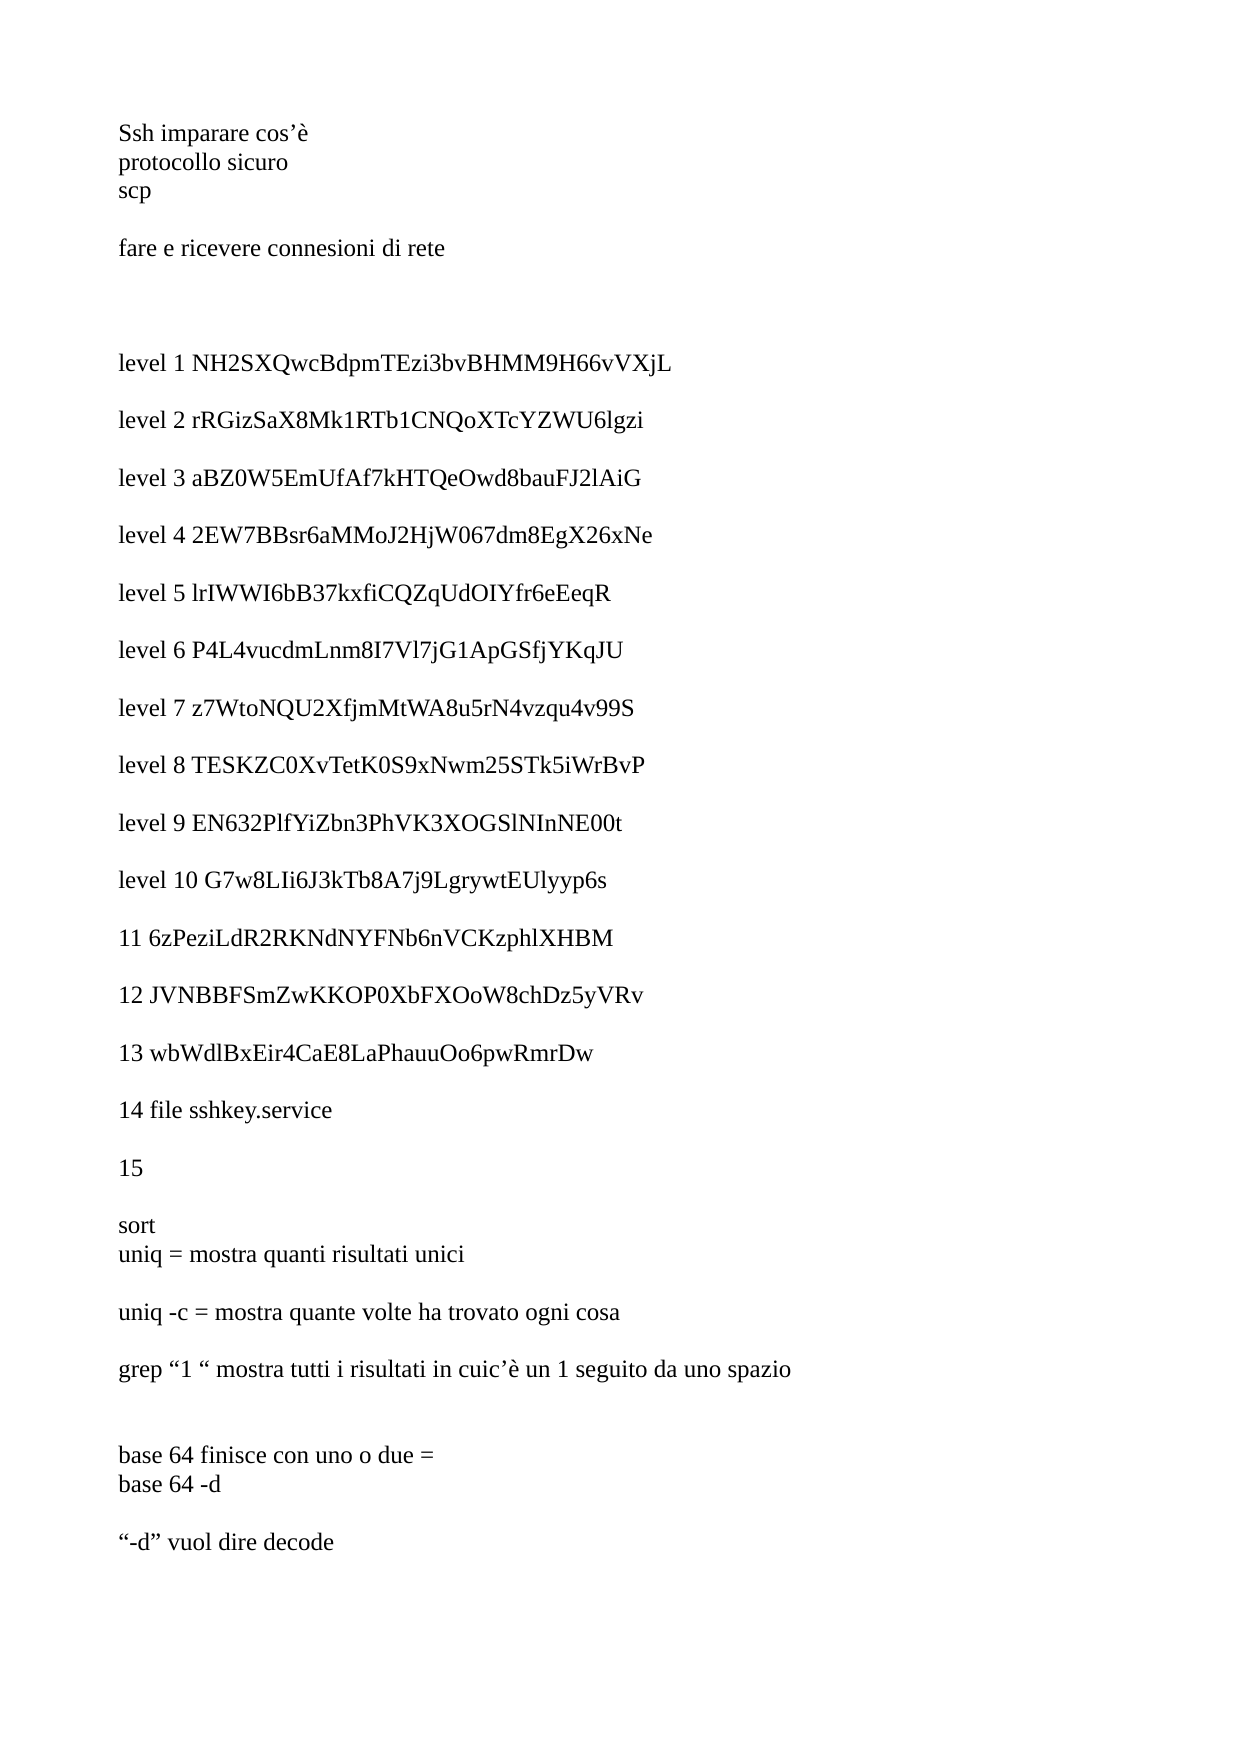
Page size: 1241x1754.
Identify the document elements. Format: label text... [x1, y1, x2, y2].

text “-d” vuol dire decode [118, 1527, 1122, 1556]
text uniq = mostra quanti risultati unici [118, 1239, 1122, 1268]
text level 6 P4L4vucdmLnm8I7Vl7jG1ApGSfjYKqJU [118, 636, 1122, 664]
text 14 file sshkey.service [118, 1096, 1122, 1124]
text level 10 G7w8LIi6J3kTb8A7j9LgrywtEUlyyp6s [118, 866, 1122, 894]
text level 2 rRGizSaX8Mk1RTb1CNQoXTcYZWU6lgzi [118, 406, 1122, 434]
text grep “1 “ mostra tutti i risultati in cuic’è un 1 seguito da uno spazio [118, 1354, 1122, 1383]
text scp [118, 176, 1122, 204]
text uniq -c = mostra quante volte ha trovato ogni cosa [118, 1297, 1122, 1326]
text fare e ricevere connesioni di rete [118, 233, 1122, 262]
text level 7 z7WtoNQU2XfjmMtWA8u5rN4vzqu4v99S [118, 693, 1122, 722]
text 11 6zPeziLdR2RKNdNYFNb6nVCKzphlXHBM [118, 923, 1122, 952]
text base 64 -d [118, 1469, 1122, 1498]
text level 4 2EW7BBsr6aMMoJ2HjW067dm8EgX26xNe [118, 521, 1122, 549]
text level 5 lrIWWI6bB37kxfiCQZqUdOIYfr6eEeqR [118, 578, 1122, 607]
text 13 wbWdlBxEir4CaE8LaPhauuOo6pwRmrDw [118, 1038, 1122, 1067]
text 15 [118, 1153, 1122, 1182]
text Ssh imparare cos’è [118, 118, 1122, 147]
text sort [118, 1211, 1122, 1239]
text level 3 aBZ0W5EmUfAf7kHTQeOwd8bauFJ2lAiG [118, 463, 1122, 492]
text level 8 TESKZC0XvTetK0S9xNwm25STk5iWrBvP [118, 751, 1122, 779]
text level 1 NH2SXQwcBdpmTEzi3bvBHMM9H66vVXjL [118, 348, 1122, 377]
text level 9 EN632PlfYiZbn3PhVK3XOGSlNInNE00t [118, 808, 1122, 837]
text 12 JVNBBFSmZwKKOP0XbFXOoW8chDz5yVRv [118, 981, 1122, 1009]
text protocollo sicuro [118, 147, 1122, 176]
text base 64 finisce con uno o due = [118, 1441, 1122, 1469]
